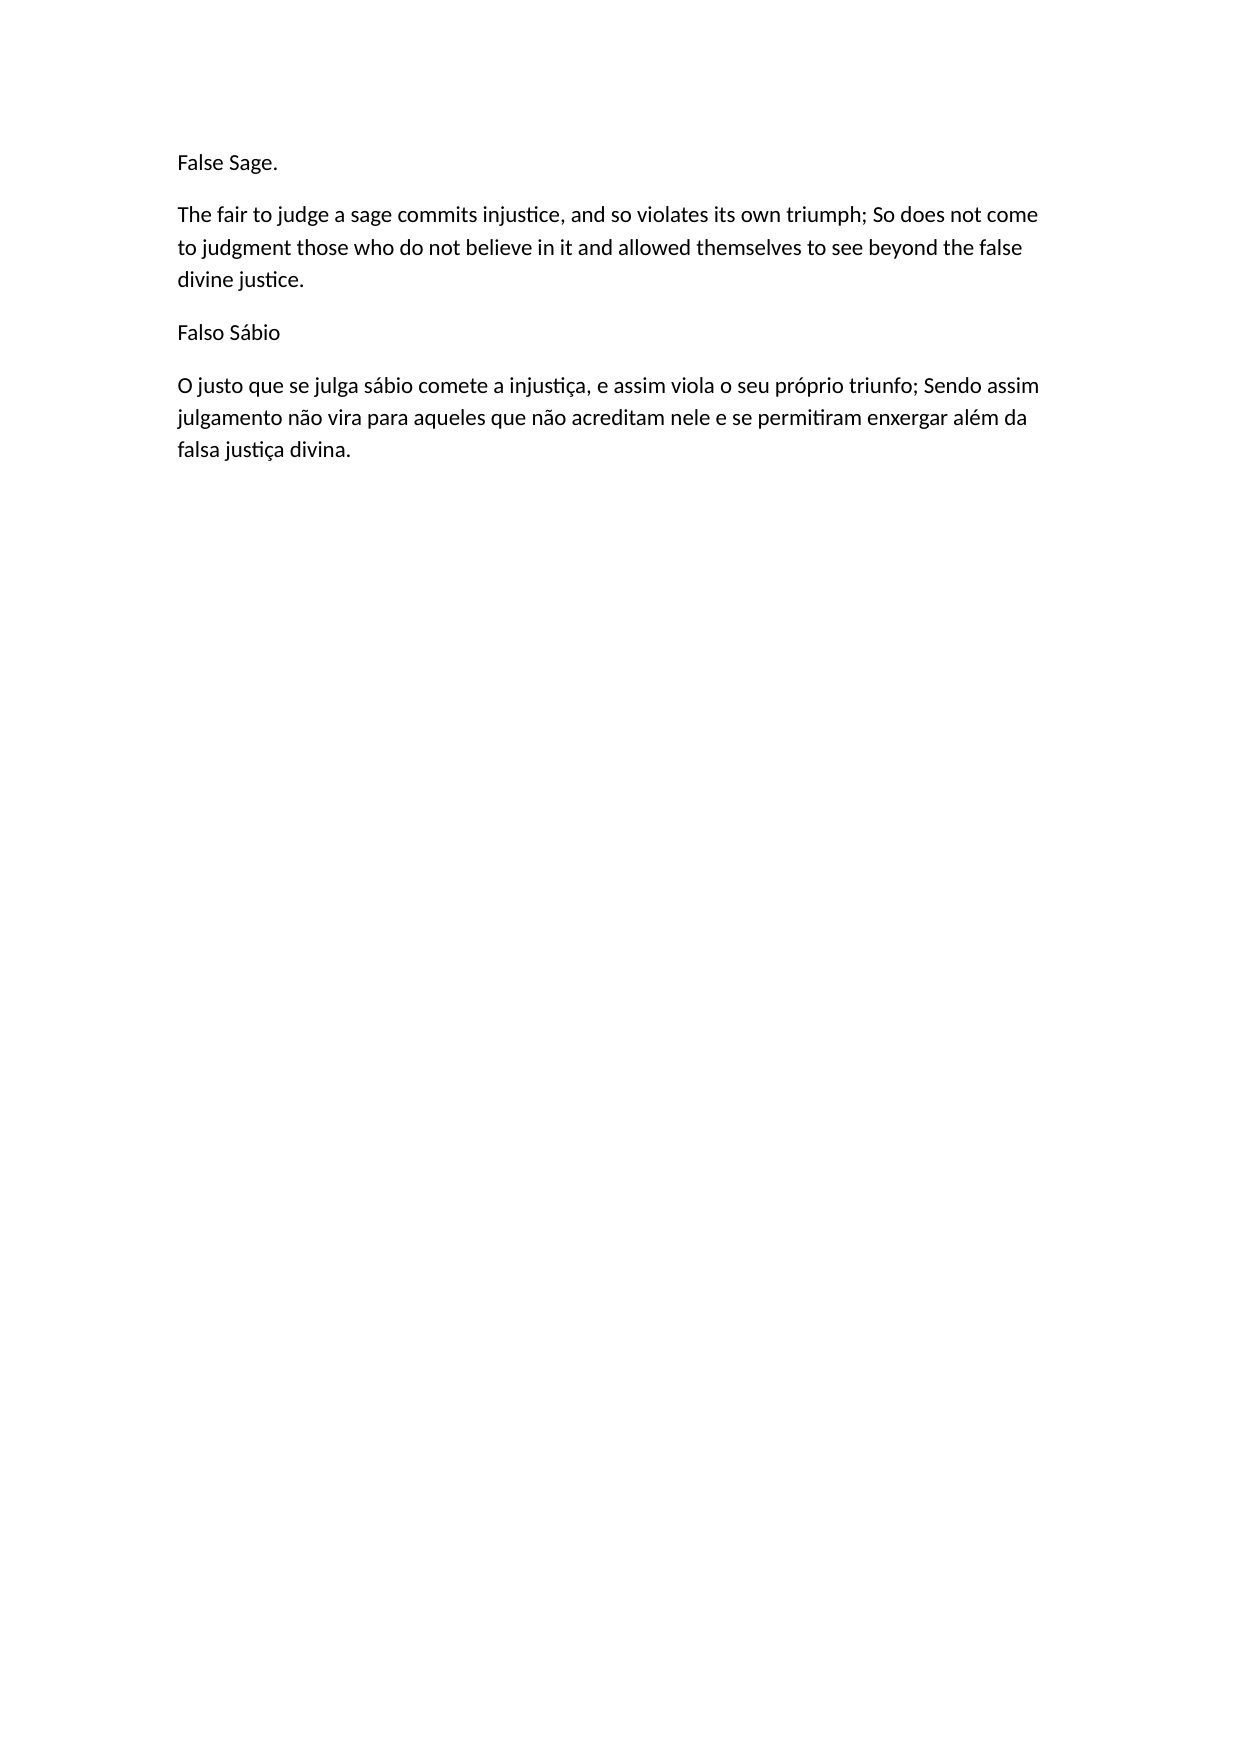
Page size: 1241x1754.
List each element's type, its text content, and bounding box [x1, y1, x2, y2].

text False Sage. [177, 148, 1063, 176]
text O justo que se julga sábio comete a injustiça, e assim viola o seu próprio triunfo; Sendo assim julgamento não vira para aqueles que não acreditam nele e se permitiram enxergar além da falsa justiça divina. [177, 371, 1063, 463]
text The fair to judge a sage commits injustice, and so violates its own triumph; So does not come to judgment those who do not believe in it and allowed themselves to see beyond the false divine justice. [177, 201, 1063, 293]
text Falso Sábio [177, 318, 1063, 346]
